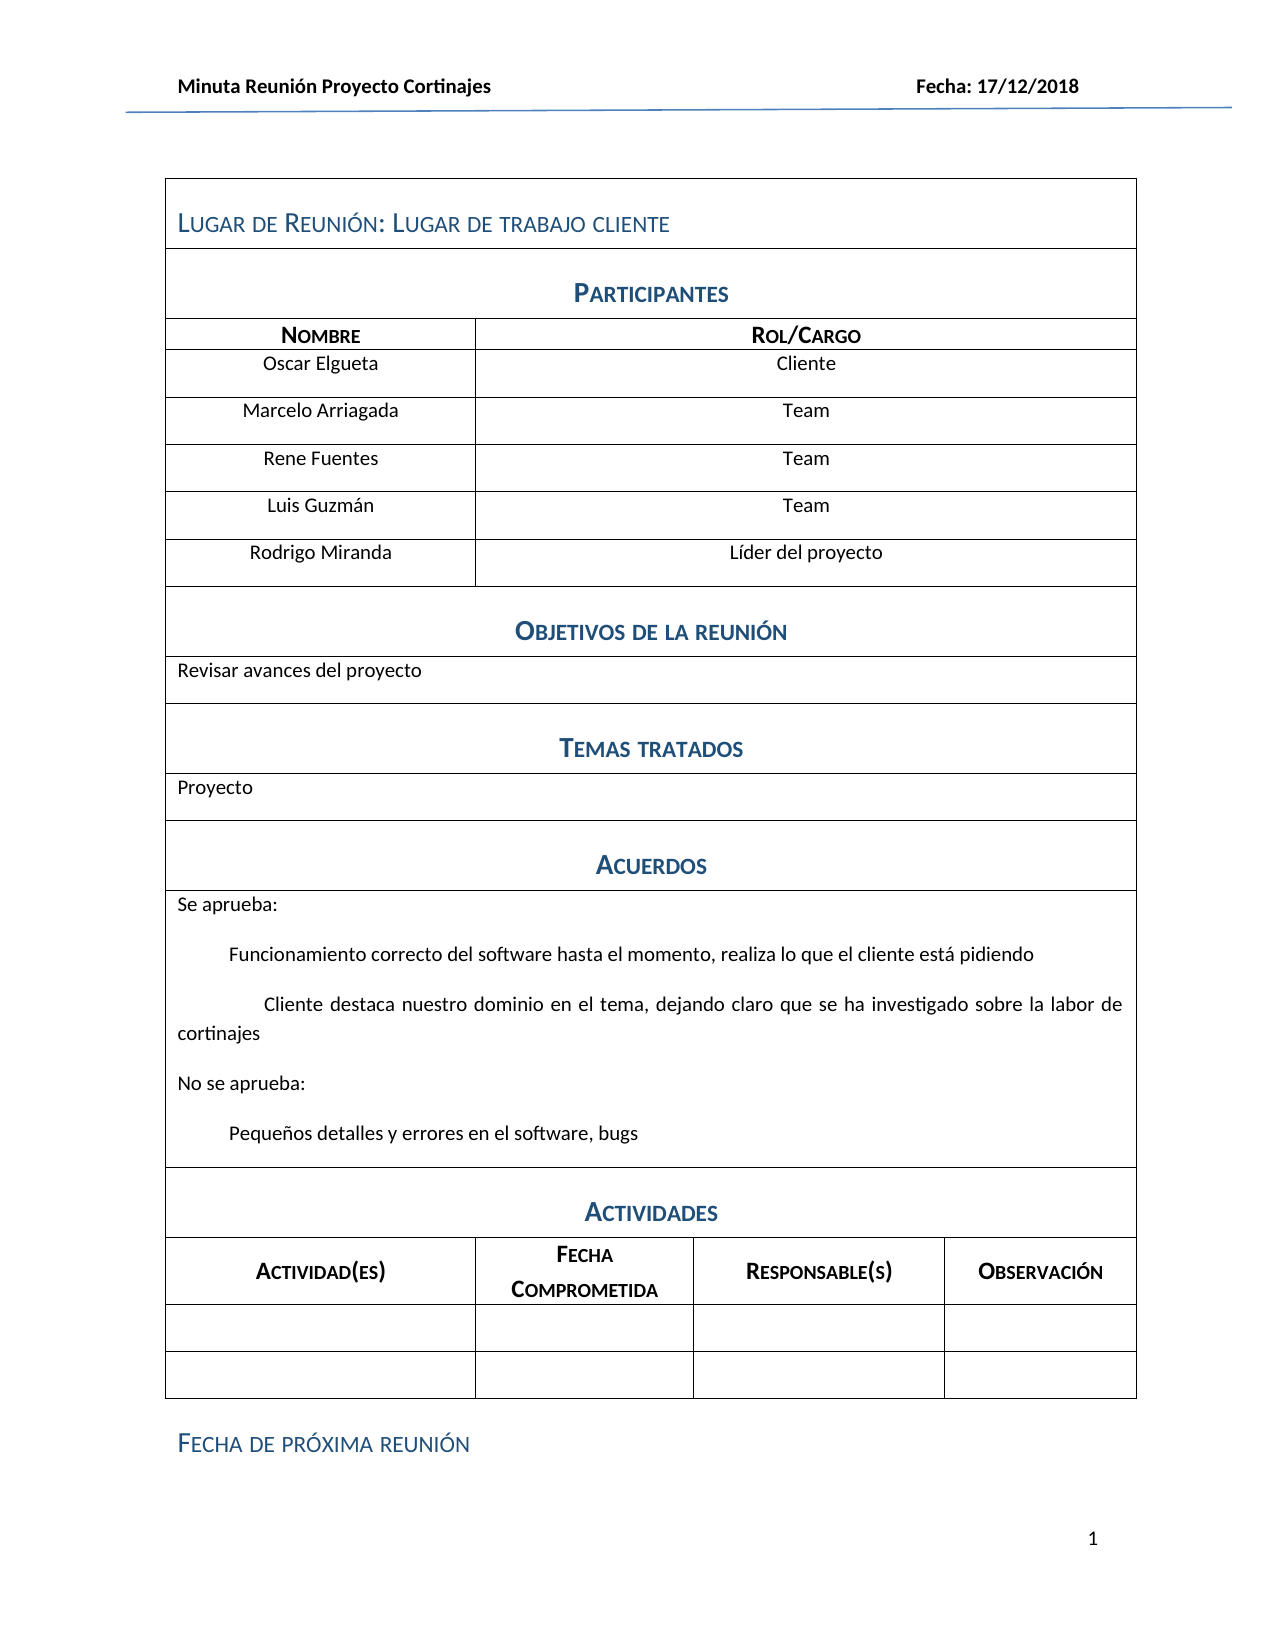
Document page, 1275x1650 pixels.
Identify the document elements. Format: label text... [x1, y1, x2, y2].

table_cell Revisar avances del proyecto [166, 657, 1136, 703]
table_cell Objetivos de la reunión [166, 587, 1136, 656]
table_cell Proyecto [166, 774, 1136, 820]
table_cell Líder del proyecto [476, 540, 1136, 586]
table_cell [694, 1305, 944, 1351]
table_cell Temas tratados [166, 704, 1136, 773]
table_cell Participantes [166, 249, 1136, 318]
table_cell Nombre [166, 319, 475, 349]
table_cell Acuerdos [166, 821, 1136, 890]
table_cell Rol/Cargo [476, 319, 1136, 349]
table_cell Cliente [476, 350, 1136, 397]
table_cell Se aprueba: Funcionamiento correcto del software hasta el momento, realiza lo que el cliente está pidiendo Cliente destaca nuestro dominio en el tema, dejando claro que se ha investigado sobre la labor de cortinajes No se aprueba: Pequeños detalles y errores en el software, bugs [166, 891, 1136, 1167]
table_cell Team [476, 445, 1136, 491]
table_cell [476, 1352, 693, 1398]
table_cell [166, 1352, 475, 1398]
table_cell Observación [945, 1238, 1136, 1303]
table_cell Fecha Comprometida [476, 1238, 693, 1303]
table_cell [945, 1352, 1136, 1398]
table_cell Rodrigo Miranda [166, 540, 475, 586]
subtitle Fecha de próxima reunión [177, 1424, 1098, 1460]
table_cell Oscar Elgueta [166, 350, 475, 397]
table_cell Actividades [166, 1168, 1136, 1237]
table_cell Team [476, 398, 1136, 444]
table_cell Responsable(s) [694, 1238, 944, 1303]
table_cell Luis Guzmán [166, 492, 475, 538]
table_header Lugar de Reunión: Lugar de trabajo cliente [166, 179, 1136, 248]
table_cell [476, 1305, 693, 1351]
table_cell Marcelo Arriagada [166, 398, 475, 444]
table_cell [694, 1352, 944, 1398]
table_cell Rene Fuentes [166, 445, 475, 491]
table_cell [945, 1305, 1136, 1351]
table_cell Actividad(es) [166, 1238, 475, 1303]
table_cell [166, 1305, 475, 1351]
table_cell Team [476, 492, 1136, 538]
